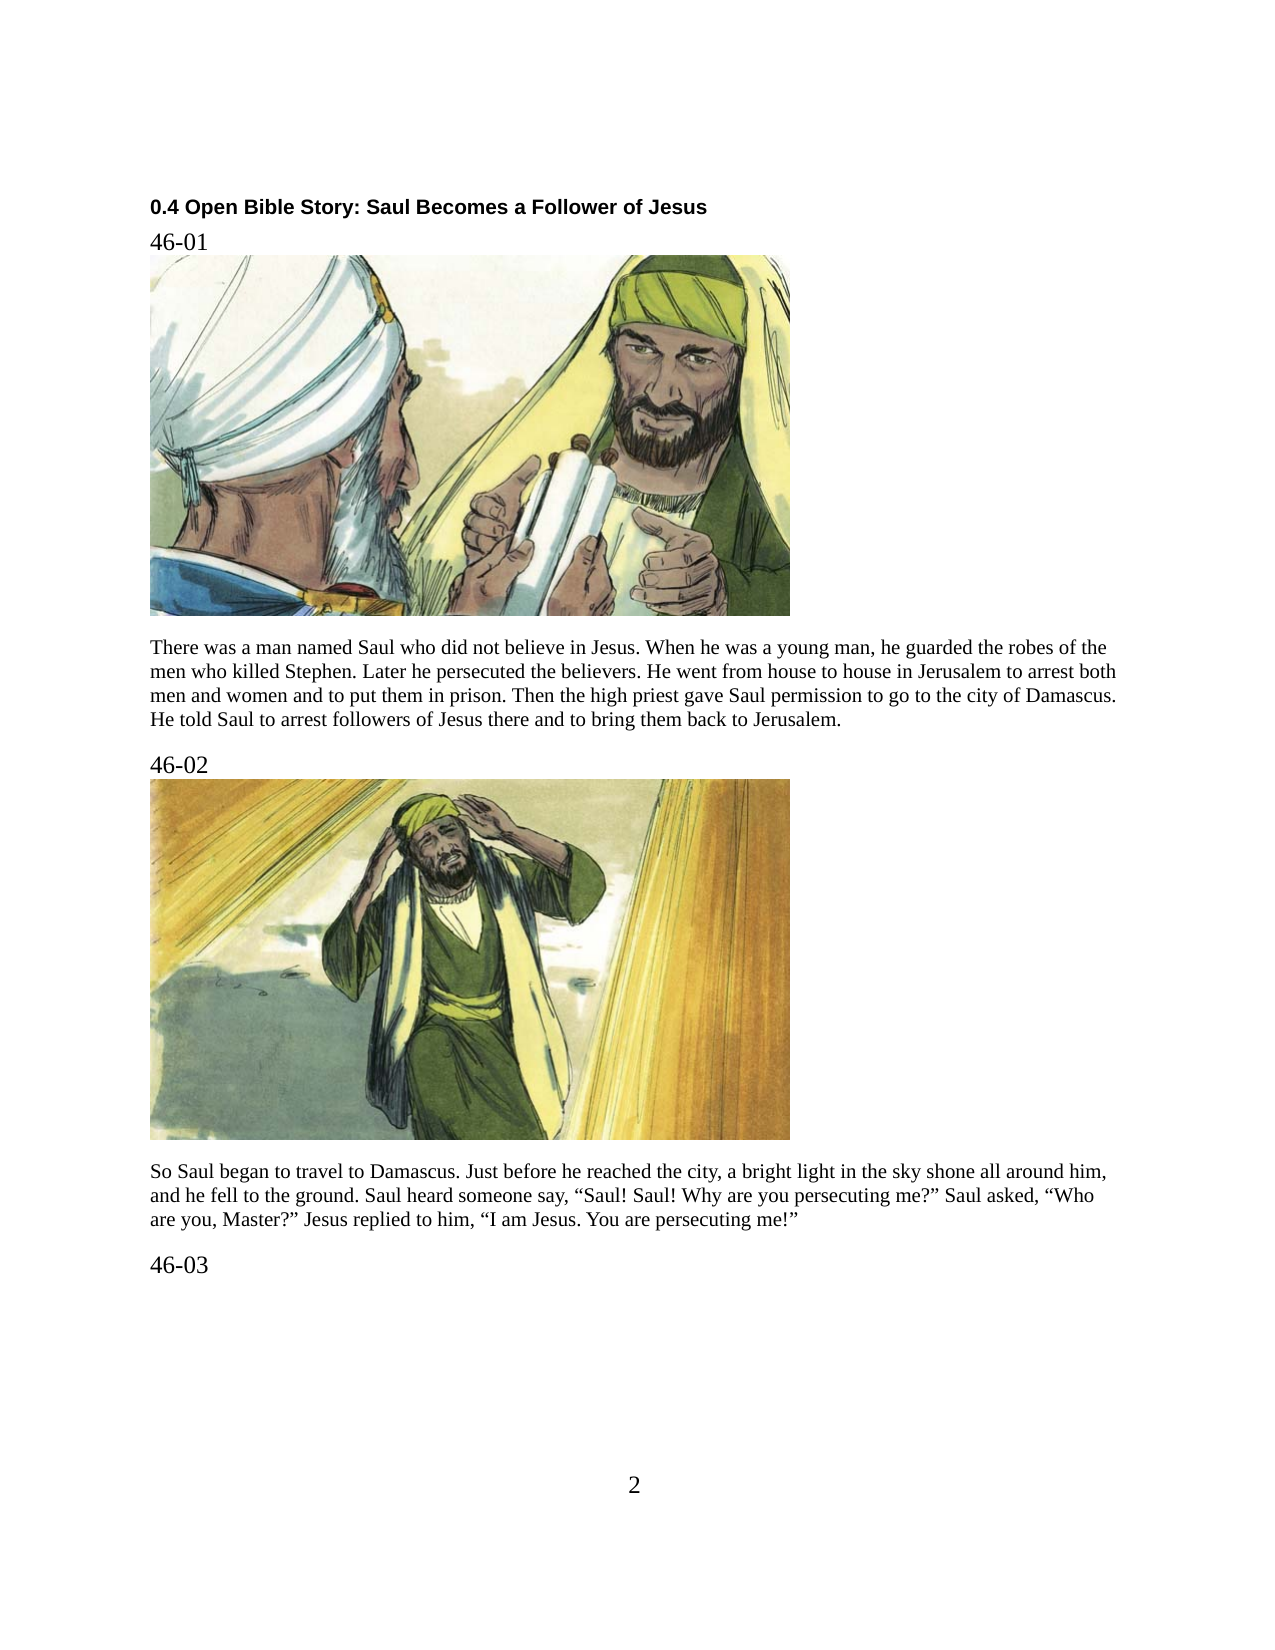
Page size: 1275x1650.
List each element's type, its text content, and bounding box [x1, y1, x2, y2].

subtitle 46-01 [150, 227, 1125, 255]
picture [150, 255, 790, 616]
subtitle 46-02 [150, 751, 1125, 779]
picture [150, 779, 790, 1140]
subtitle 46-03 [150, 1251, 1125, 1279]
text So Saul began to travel to Damascus. Just before he reached the city, a bright light in the sky shone all around him, and he fell to the ground. Saul heard someone say, “Saul! Saul! Why are you persecuting me?” Saul asked, “Who are you, Master?” Jesus replied to him, “I am Jesus. You are persecuting me!” [150, 1159, 1125, 1231]
subtitle 0.4 Open Bible Story: Saul Becomes a Follower of Jesus [150, 195, 1125, 219]
text There was a man named Saul who did not believe in Jesus. When he was a young man, he guarded the robes of the men who killed Stephen. Later he persecuted the believers. He went from house to house in Jerusalem to arrest both men and women and to put them in prison. Then the high priest gave Saul permission to go to the city of Damascus. He told Saul to arrest followers of Jesus there and to bring them back to Jerusalem. [150, 635, 1125, 731]
